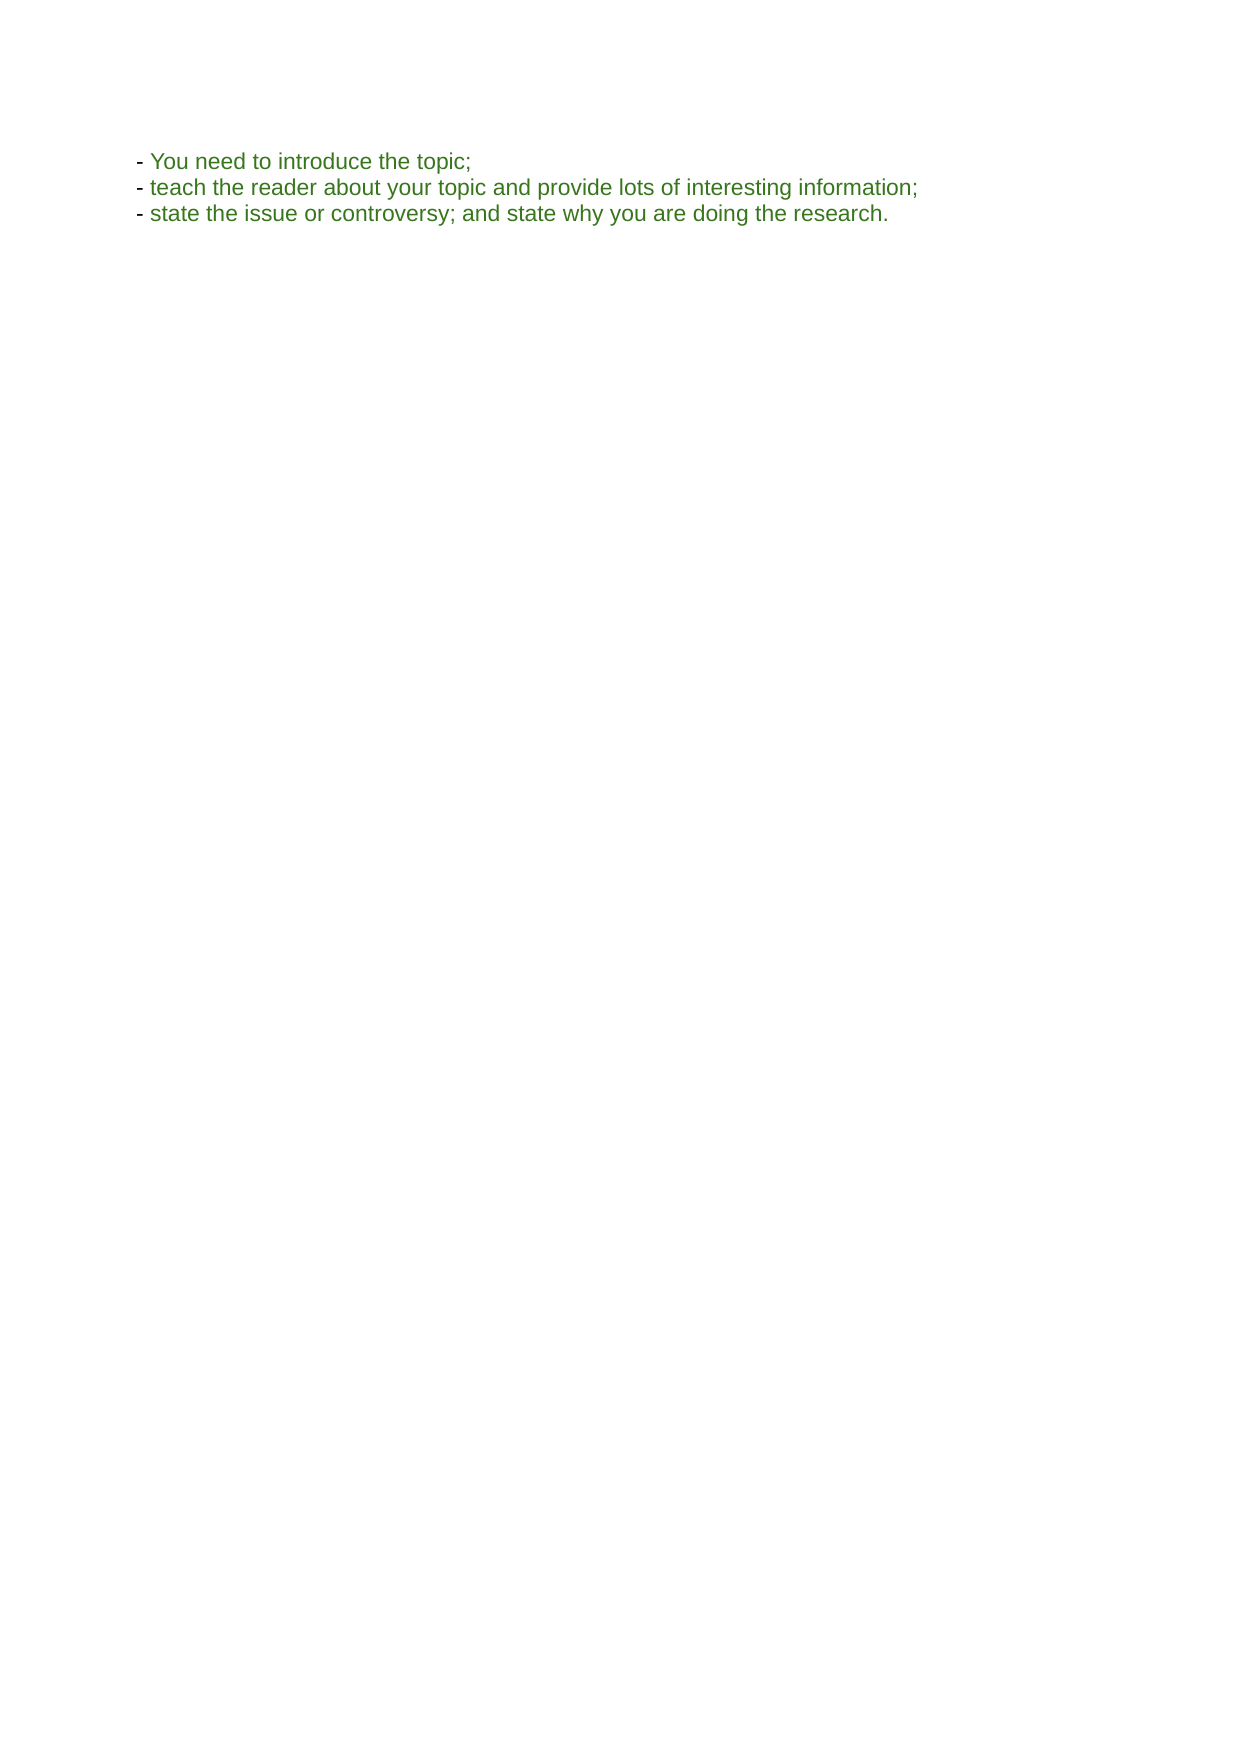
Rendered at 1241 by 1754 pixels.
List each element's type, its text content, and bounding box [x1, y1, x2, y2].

text - You need to introduce the topic; - teach the reader about your topic and provide lots of interesting information; - state the issue or controversy; and state why you are doing the research. [136, 148, 1093, 227]
